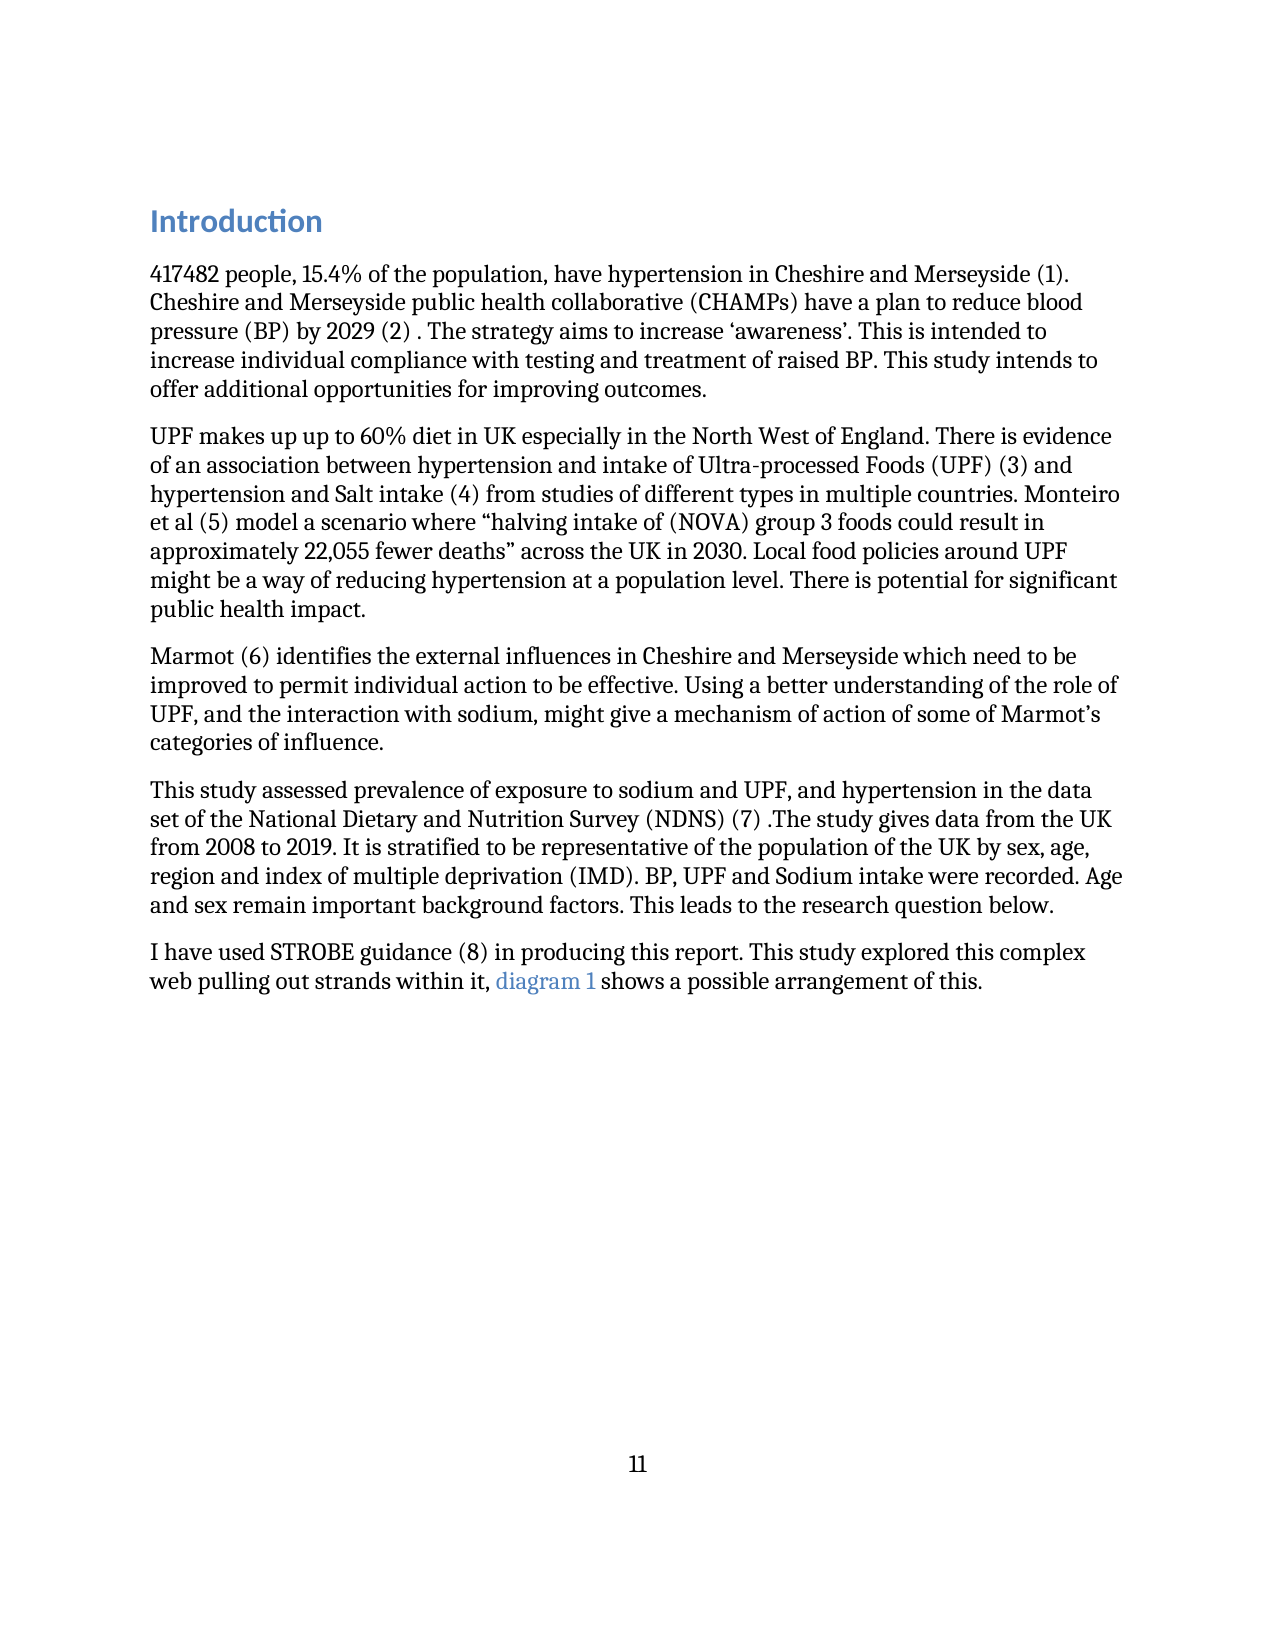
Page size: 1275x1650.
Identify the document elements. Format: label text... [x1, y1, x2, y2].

text Marmot (6) identifies the external influences in Cheshire and Merseyside which need to be improved to permit individual action to be effective. Using a better understanding of the role of UPF, and the interaction with sodium, might give a mechanism of action of some of Marmot’s categories of influence. [150, 642, 1125, 757]
subtitle Introduction [150, 200, 1125, 241]
text 417482 people, 15.4% of the population, have hypertension in Cheshire and Merseyside (1). Cheshire and Merseyside public health collaborative (CHAMPs) have a plan to reduce blood pressure (BP) by 2029 (2) . The strategy aims to increase ‘awareness’. This is intended to increase individual compliance with testing and treatment of raised BP. This study intends to offer additional opportunities for improving outcomes. [150, 259, 1125, 403]
text UPF makes up up to 60% diet in UK especially in the North West of England. There is evidence of an association between hypertension and intake of Ultra-processed Foods (UPF) (3) and hypertension and Salt intake (4) from studies of different types in multiple countries. Monteiro et al (5) model a scenario where “halving intake of (NOVA) group 3 foods could result in approximately 22,055 fewer deaths” across the UK in 2030. Local food policies around UPF might be a way of reducing hypertension at a population level. There is potential for significant public health impact. [150, 422, 1125, 623]
text I have used STROBE guidance (8) in producing this report. This study explored this complex web pulling out strands within it, diagram 1 shows a possible arrangement of this. [150, 938, 1125, 996]
text This study assessed prevalence of exposure to sodium and UPF, and hypertension in the data set of the National Dietary and Nutrition Survey (NDNS) (7) .The study gives data from the UK from 2008 to 2019. It is stratified to be representative of the population of the UK by sex, age, region and index of multiple deprivation (IMD). BP, UPF and Sodium intake were recorded. Age and sex remain important background factors. This leads to the research question below. [150, 776, 1125, 919]
